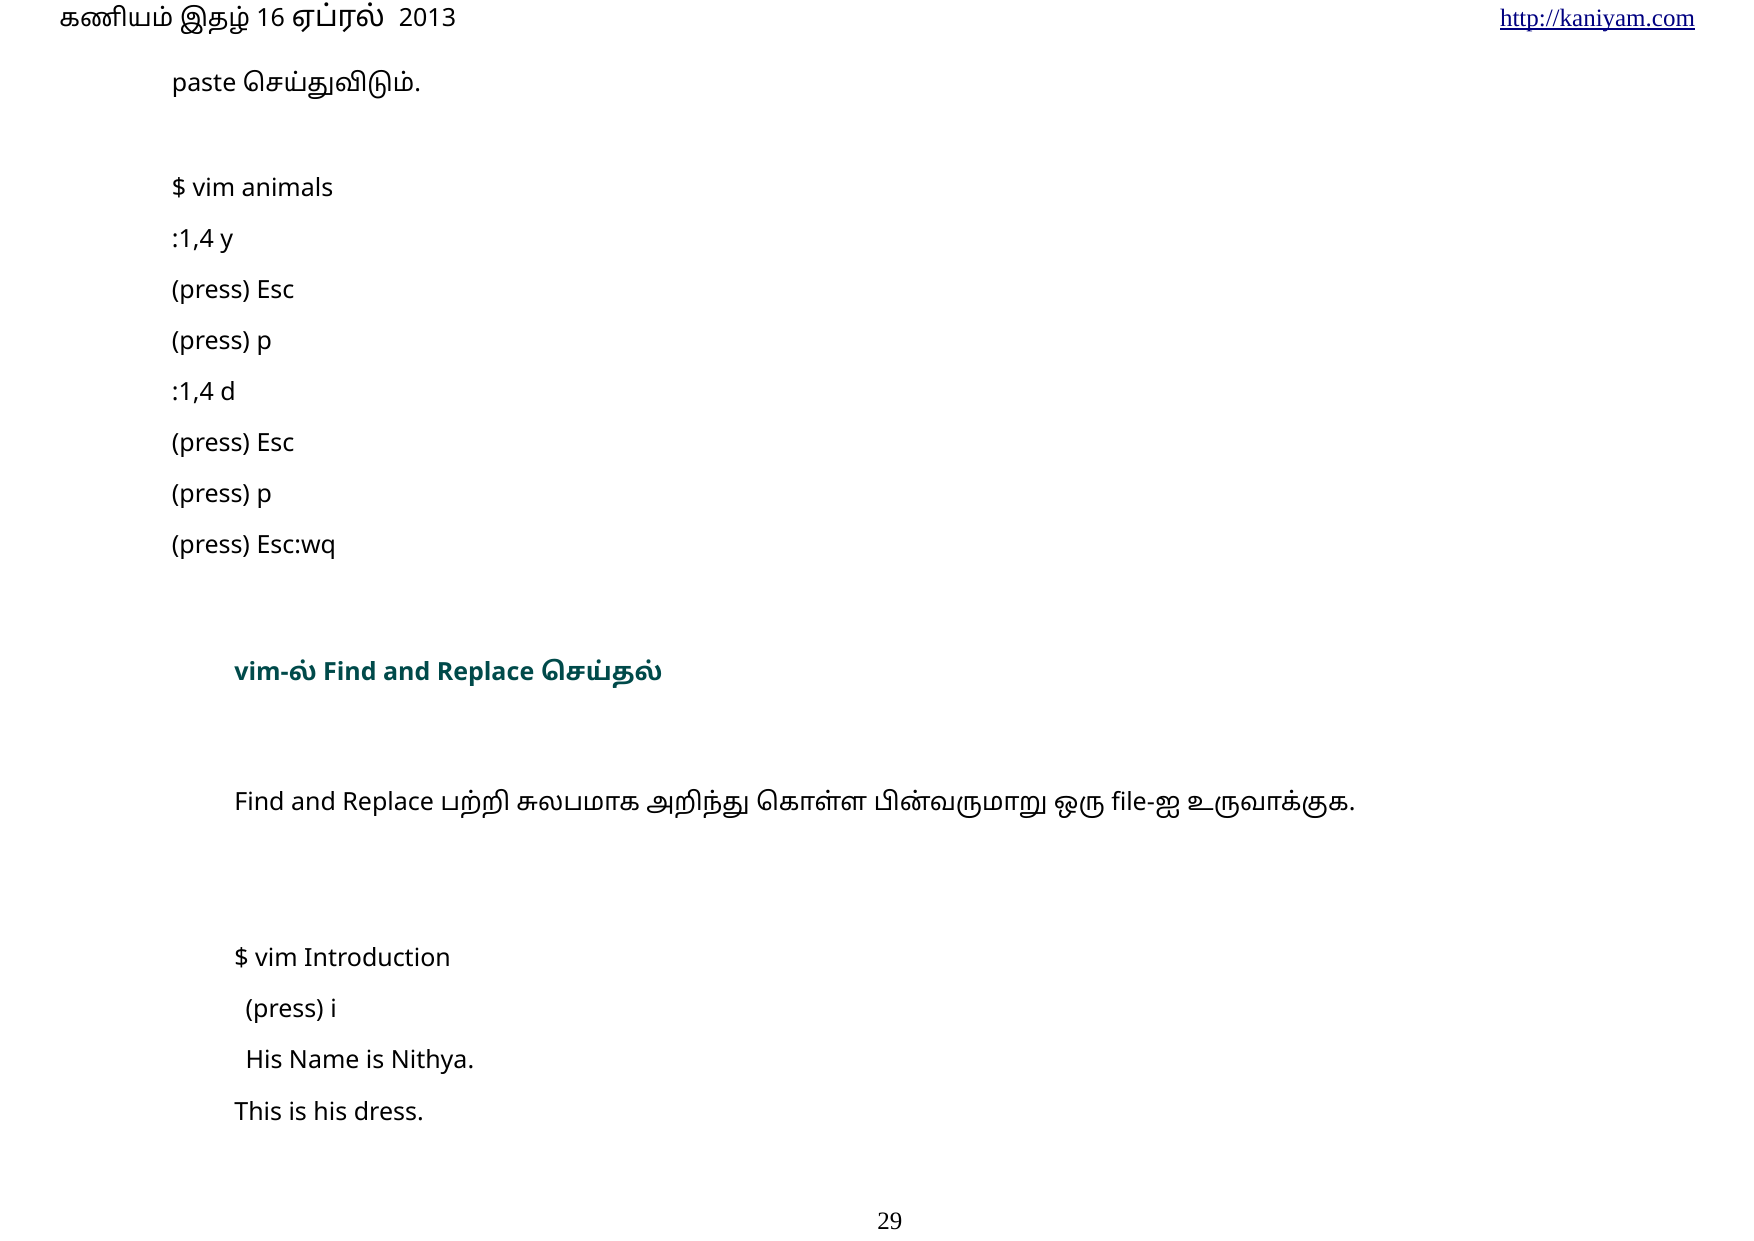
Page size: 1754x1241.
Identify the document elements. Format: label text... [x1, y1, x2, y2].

subtitle vim-ல் Find and Replace செய்தல் [172, 654, 1695, 690]
text This is his dress. [172, 1093, 1695, 1127]
text $ vim Introduction (press) i His Name is Nithya. [172, 940, 1695, 1076]
text Find and Replace பற்றி சுலபமாக அறிந்து கொள்ள பின்வருமாறு ஒரு file-ஐ உருவாக்குக. [172, 784, 1695, 820]
text $ vim animals :1,4 y (press) Esc (press) p :1,4 d (press) Esc (press) p (press) Esc:wq [172, 169, 1695, 561]
text paste செய்துவிடும். [172, 64, 1695, 100]
